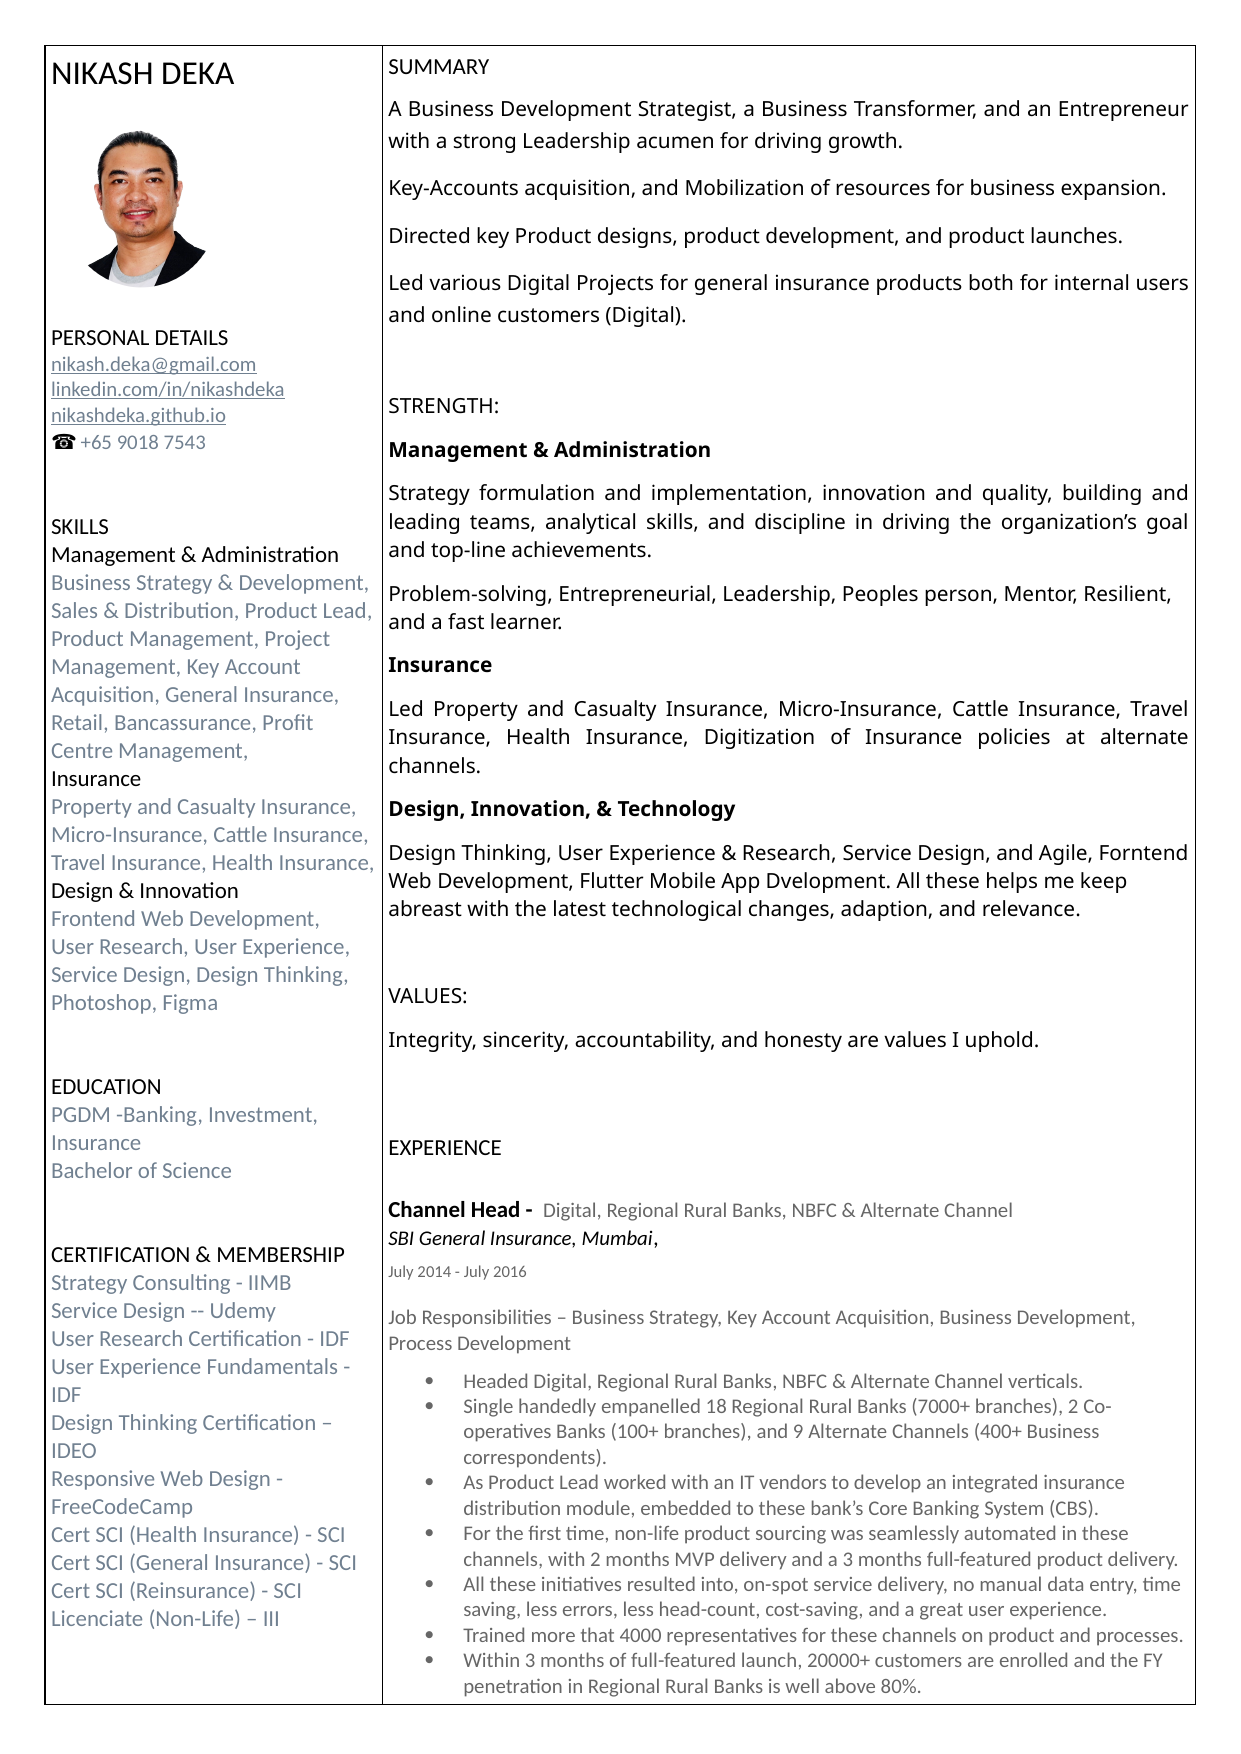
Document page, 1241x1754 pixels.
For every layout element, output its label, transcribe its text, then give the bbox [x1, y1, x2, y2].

table_header NIKASH DEKA PERSONAL DETAILS nikash.deka@gmail.com linkedin.com/in/nikashdeka nikashdeka.github.io ☎ +65 9018 7543 SKILLS Management & Administration Business Strategy & Development, Sales & Distribution, Product Lead, Product Management, Project Management, Key Account Acquisition, General Insurance, Retail, Bancassurance, Profit Centre Management, Insurance Property and Casualty Insurance, Micro-Insurance, Cattle Insurance, Travel Insurance, Health Insurance, Design & Innovation Frontend Web Development, User Research, User Experience, Service Design, Design Thinking, Photoshop, Figma EDUCATION PGDM -Banking, Investment, Insurance Bachelor of Science CERTIFICATION & MEMBERSHIP Strategy Consulting - IIMB Service Design -- Udemy User Research Certification - IDF User Experience Fundamentals - IDF Design Thinking Certification – IDEO Responsive Web Design - FreeCodeCamp Cert SCI (Health Insurance) - SCI Cert SCI (General Insurance) - SCI Cert SCI (Reinsurance) - SCI Licenciate (Non-Life) – III [46, 46, 382, 1704]
table_header SUMMARY A Business Development Strategist, a Business Transformer, and an Entrepreneur with a strong Leadership acumen for driving growth. Key-Accounts acquisition, and Mobilization of resources for business expansion. Directed key Product designs, product development, and product launches. Led various Digital Projects for general insurance products both for internal users and online customers (Digital). STRENGTH: Management & Administration Strategy formulation and implementation, innovation and quality, building and leading teams, analytical skills, and discipline in driving the organization’s goal and top-line achievements. Problem-solving, Entrepreneurial, Leadership, Peoples person, Mentor, Resilient, and a fast learner. Insurance Led Property and Casualty Insurance, Micro-Insurance, Cattle Insurance, Travel Insurance, Health Insurance, Digitization of Insurance policies at alternate channels. Design, Innovation, & Technology Design Thinking, User Experience & Research, Service Design, and Agile, Forntend Web Development, Flutter Mobile App Dvelopment. All these helps me keep abreast with the latest technological changes, adaption, and relevance. VALUES: Integrity, sincerity, accountability, and honesty are values I uphold. EXPERIENCE Channel Head - Digital, Regional Rural Banks, NBFC & Alternate Channel SBI General Insurance, Mumbai, July 2014 - July 2016 Job Responsibilities – Business Strategy, Key Account Acquisition, Business Development, Process Development Headed Digital, Regional Rural Banks, NBFC & Alternate Channel verticals. Single handedly empanelled 18 Regional Rural Banks (7000+ branches), 2 Co-operatives Banks (100+ branches), and 9 Alternate Channels (400+ Business correspondents). As Product Lead worked with an IT vendors to develop an integrated insurance distribution module, embedded to these bank’s Core Banking System (CBS). For the first time, non-life product sourcing was seamlessly automated in these channels, with 2 months MVP delivery and a 3 months full-featured product delivery. All these initiatives resulted into, on-spot service delivery, no manual data entry, time saving, less errors, less head-count, cost-saving, and a great user experience. Trained more that 4000 representatives for these channels on product and processes. Within 3 months of full-featured launch, 20000+ customers are enrolled and the FY penetration in Regional Rural Banks is well above 80%. Incremented with auto-renewal feature in the later stage of the system development, to enable 100% Retention. Today all policies are auto renewed on expiry, without any manual intervention. SBI General Insurance, Mumbai — National Sales Manager May 2013 – June 2014 Job Description – Distribution and Profitability of Home, Rural, Loan, and Travel Insurance Contributed 65% of the GWP from Home Insurance premium alone, making home insurance the single largest product of the company. Achieved 87% penetration of Home insurance, against disbursed Home Loan of bancassurance channel (i.e. India’s largest Public Sector Bank with 17000+ branches). Developed a penetration tracking system for bancassurance, product-wise, which today is practised as benchmark indicator. Achieved the best combined ratio (below 90%) for Home, and Rural insurance. Launched the first Rural insurance products across India, which includes, Loan Insurance, Micro-insurance, Cattle insurance, GPA, Low ticket Health insurance. Launched the first overseas (travel) insurance product. As Product Lead headed the project team for developing the system and processes for all Retail & SME insurance products (Core System and Online Portal). SBI General Insurance, Mumbai — Retail Head September 2010 – May 2013 Job Description – Sales & Distribution, Revenue & Profitability Set-up and lead the regional business center, and recruited the initial retail and bancassurance team for sales & distribution, to cater to 6700+ branches of SBI (Inida’s largest public sector Bank). Achieved the recruitment target of 4000+ ‘Specified Persons’ and 300+ ‘insurance agents’ in the region within 6 months. Lauched the first general insuarance business in all the 6700+ branches of SBI across the region. Launched Agency, Brokers and Motor Dealers vertical and developed business in the region. Achieved highest growth in Motor insurance business across all regions in India, for which I was conferred the ‘Top Retail Head’. Launched the first Rural insurance products across India, which includes, Loan Insurance, Micro-insurance, Cattle insurance, GPA, Low ticket Health insurance. Launched the first overseas (travel) insurance product. ICICI Lombar GIC, Guwahati — Cluster Head April 2009 - September 2010 Job Description – Sales & Distribution, Revenue & Profitability Managed multiple branch-heads and its collective P&L. Increased GWP, market penetration and COR (combined ratio). Mentored, guided, and motivated branch-heads and teammates to continuously imrove the performance. ICICI Lombar GIC, Guwahati — Branch Manager May 2008 - March 2009 Managed a profit center, led a team of 5 unit sales managers and sales officers. Improved company’s market share, managed loss ratios and optimized the operation cost ICICI Lombar GIC, Guwahati — Unit Sales Manager June 2006 - May 2008 Recruited, train, and mentored agents. Managed and drove sales through agents, and maximise commission earnings of agents. Increased non-life insurance product sales. [383, 46, 1195, 1704]
